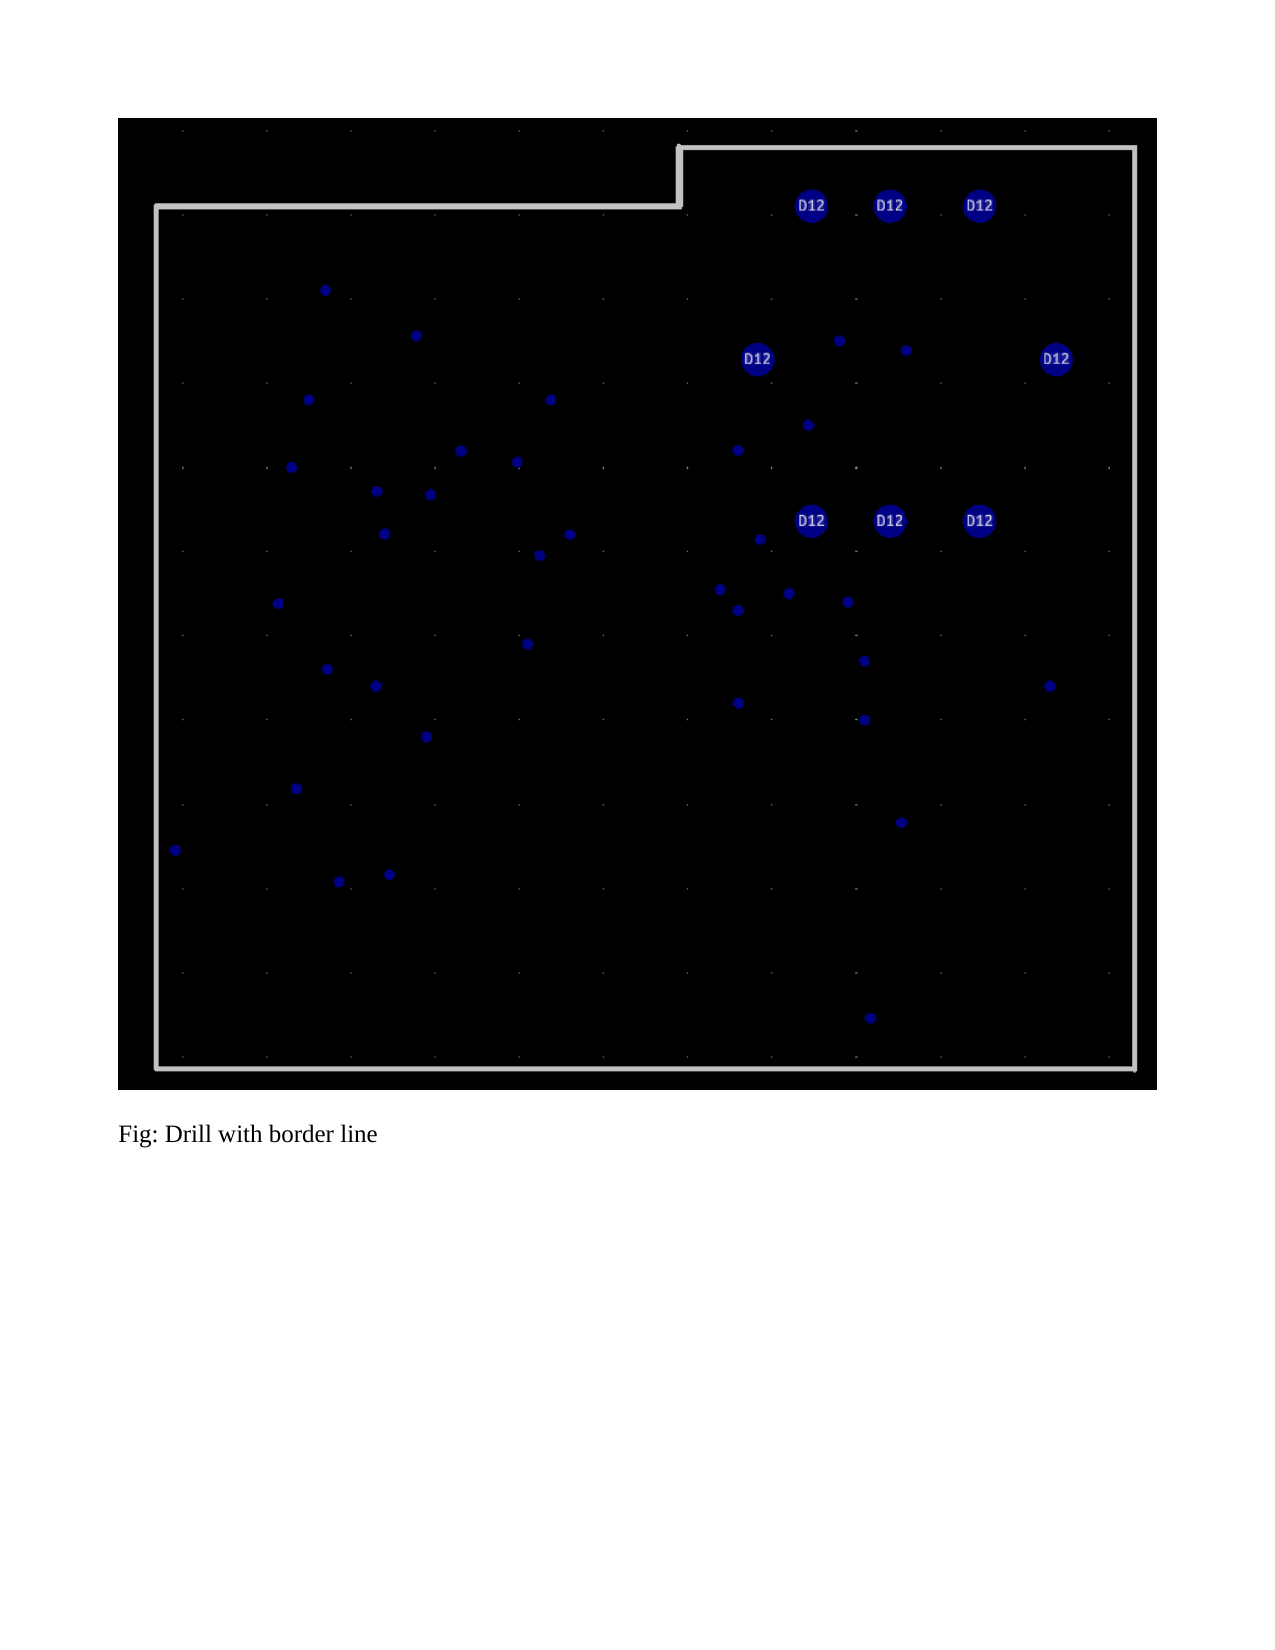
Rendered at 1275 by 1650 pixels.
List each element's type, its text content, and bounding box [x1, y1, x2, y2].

text Fig: Drill with border line [118, 1119, 1157, 1147]
picture [118, 118, 1157, 1090]
